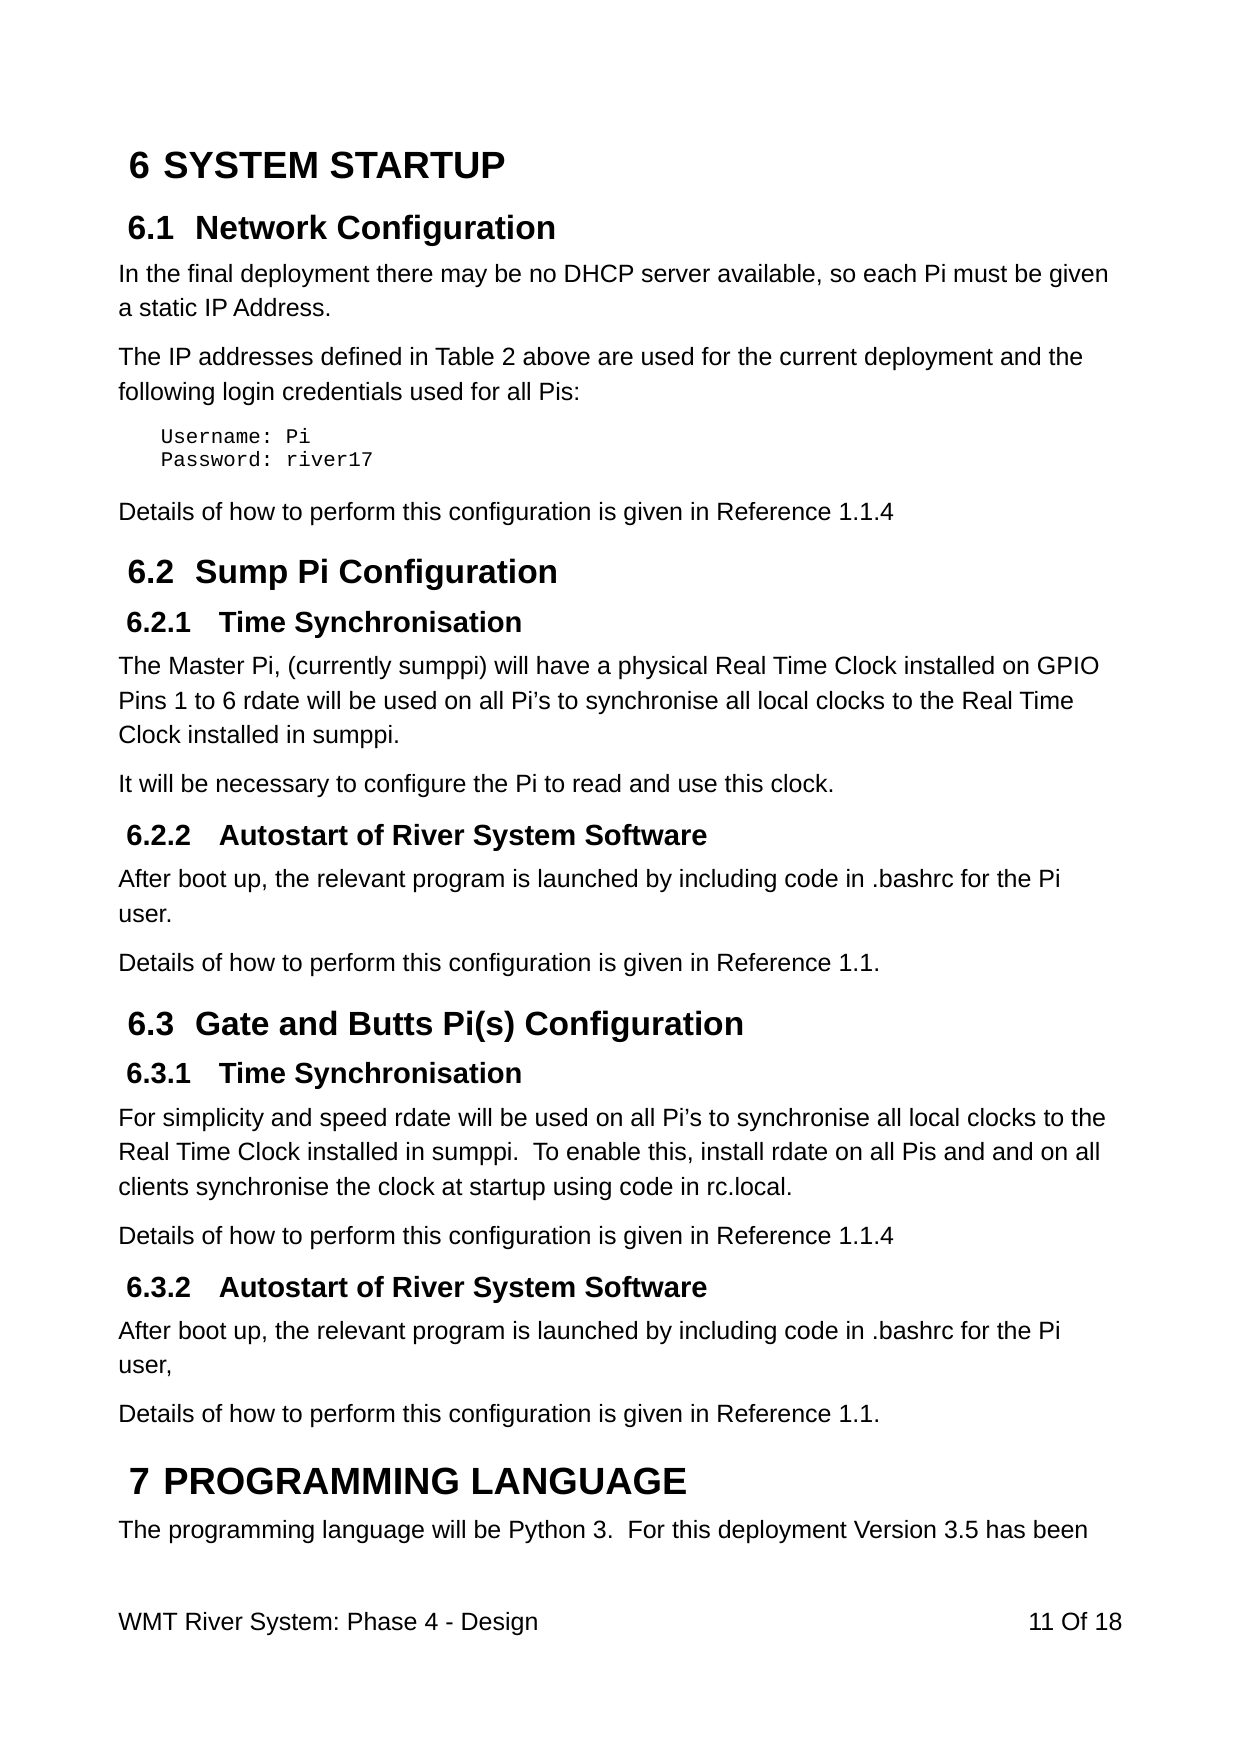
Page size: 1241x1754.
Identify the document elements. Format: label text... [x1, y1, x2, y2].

text In the final deployment there may be no DHCP server available, so each Pi must be given a static IP Address. [118, 259, 1122, 322]
text The Master Pi, (currently sumppi) will have a physical Real Time Clock installed on GPIO Pins 1 to 6 rdate will be used on all Pi’s to synchronise all local clocks to the Real Time Clock installed in sumppi. [118, 651, 1122, 749]
subtitle Sump Pi Configuration [118, 552, 1122, 591]
text The IP addresses defined in Table 2 above are used for the current deployment and the following login credentials used for all Pis: [118, 342, 1122, 406]
text Password: river17 [161, 449, 1122, 473]
text Details of how to perform this configuration is given in Reference 1.1.4 [118, 1221, 1122, 1249]
subtitle PROGRAMMING LANGUAGE [118, 1459, 1122, 1502]
text It will be necessary to configure the Pi to read and use this clock. [118, 769, 1122, 798]
text Details of how to perform this configuration is given in Reference 1.1.4 [118, 497, 1122, 526]
text For simplicity and speed rdate will be used on all Pi’s to synchronise all local clocks to the Real Time Clock installed in sumppi. To enable this, install rdate on all Pis and and on all clients synchronise the clock at startup using code in rc.local. [118, 1103, 1122, 1200]
text The programming language will be Python 3. For this deployment Version 3.5 has been [118, 1515, 1122, 1544]
text Details of how to perform this configuration is given in Reference 1.1. [118, 948, 1122, 977]
subtitle Network Configuration [118, 208, 1122, 246]
subtitle SYSTEM STARTUP [118, 143, 1122, 187]
subtitle Time Synchronisation [118, 605, 1122, 639]
text Username: Pi [161, 426, 1122, 449]
text After boot up, the relevant program is launched by including code in .bashrc for the Pi user. [118, 864, 1122, 928]
subtitle Time Synchronisation [118, 1057, 1122, 1090]
text Details of how to perform this configuration is given in Reference 1.1. [118, 1399, 1122, 1428]
subtitle Autostart of River System Software [118, 818, 1122, 852]
subtitle Autostart of River System Software [118, 1270, 1122, 1303]
subtitle Gate and Butts Pi(s) Configuration [118, 1003, 1122, 1042]
text After boot up, the relevant program is launched by including code in .bashrc for the Pi user, [118, 1316, 1122, 1379]
